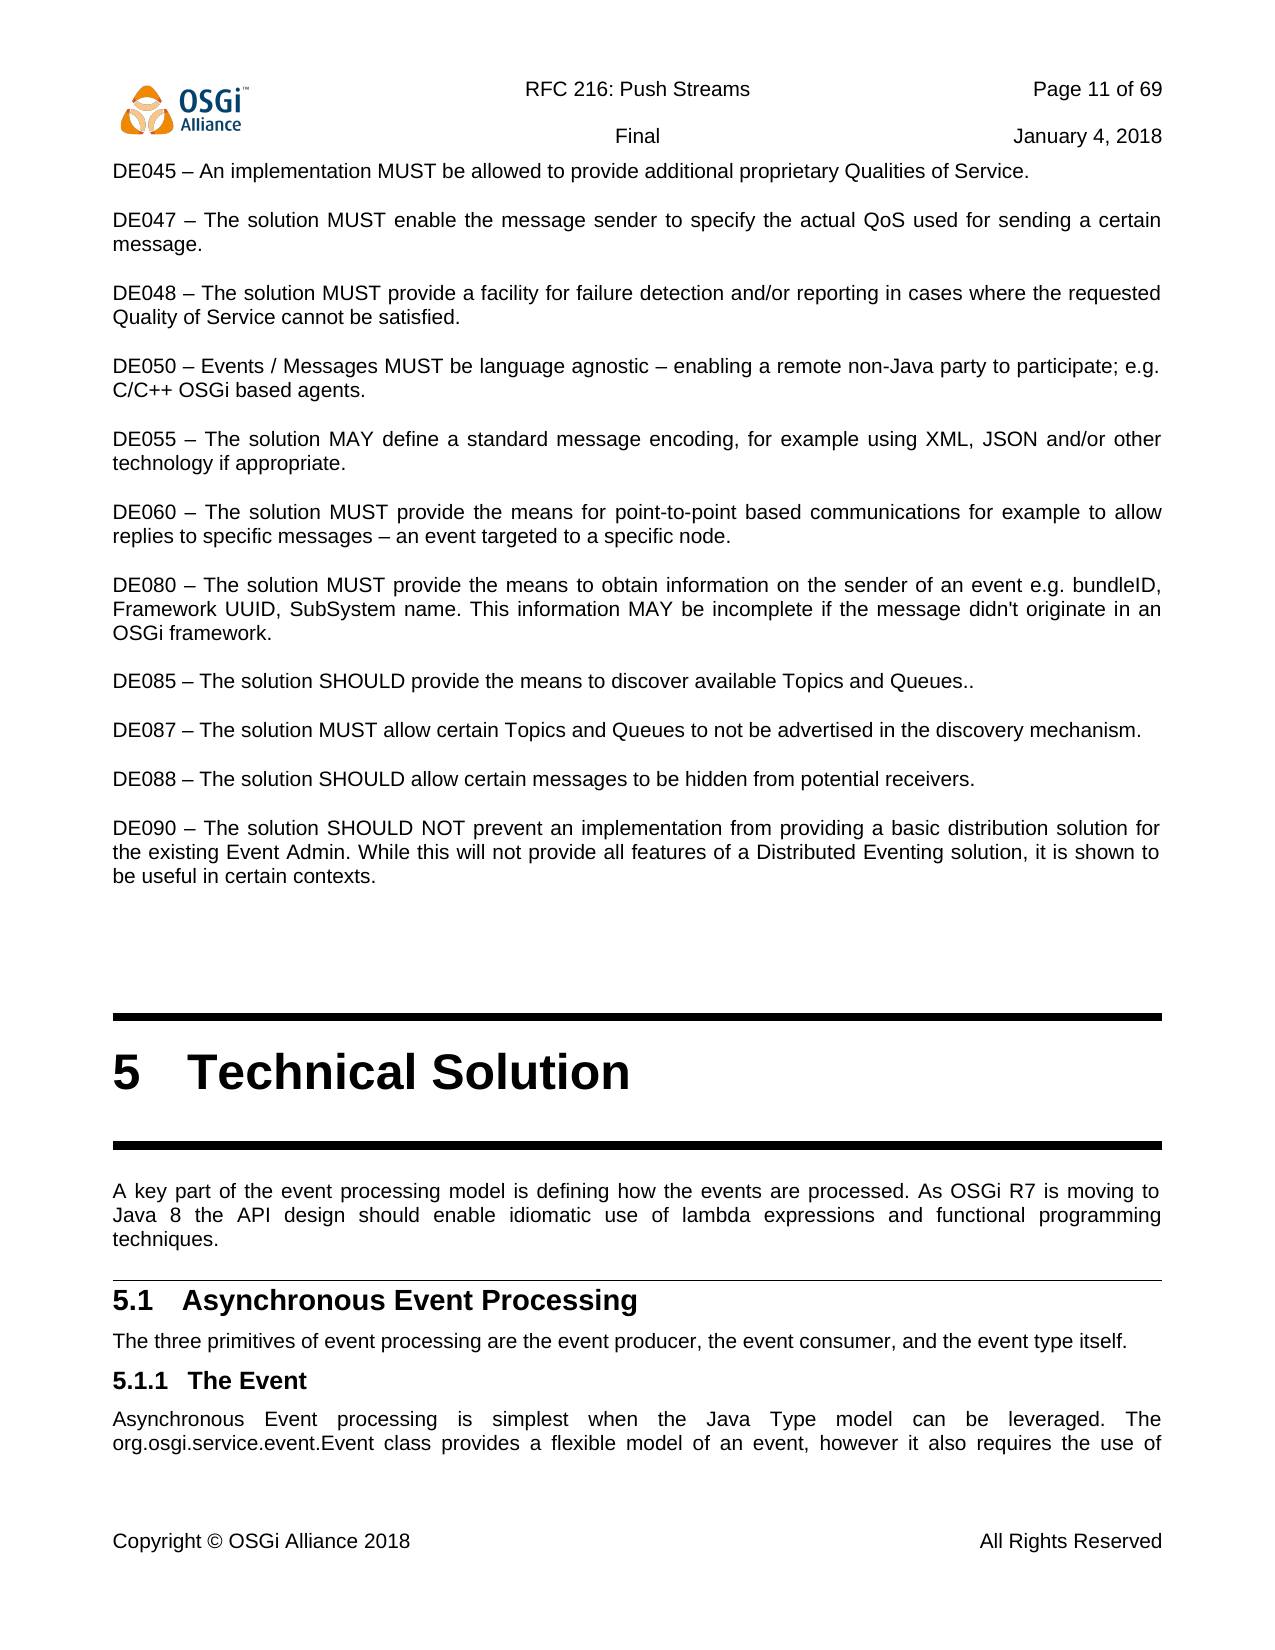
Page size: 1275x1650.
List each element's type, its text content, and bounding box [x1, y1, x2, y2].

text DE085 – The solution SHOULD provide the means to discover available Topics and Queues.. [112, 669, 1162, 693]
text DE045 – An implementation MUST be allowed to provide additional proprietary Qualities of Service. [112, 159, 1162, 183]
picture [113, 78, 257, 142]
subtitle The Event [112, 1366, 1162, 1394]
text Asynchronous Event processing is simplest when the Java Type model can be leveraged. The org.osgi.service.event.Event class provides a flexible model of an event, however it also requires the use of [112, 1407, 1162, 1455]
text DE060 – The solution MUST provide the means for point-to-point based communications for example to allow replies to specific messages – an event targeted to a specific node. [112, 499, 1162, 547]
text The three primitives of event processing are the event producer, the event consumer, and the event type itself. [112, 1329, 1162, 1353]
text DE050 – Events / Messages MUST be language agnostic – enabling a remote non-Java party to participate; e.g. C/C++ OSGi based agents. [112, 354, 1162, 402]
text DE048 – The solution MUST provide a facility for failure detection and/or reporting in cases where the requested Quality of Service cannot be satisfied. [112, 281, 1162, 329]
text DE087 – The solution MUST allow certain Topics and Queues to not be advertised in the discovery mechanism. [112, 718, 1162, 742]
subtitle Asynchronous Event Processing [112, 1281, 1162, 1317]
text DE047 – The solution MUST enable the message sender to specify the actual QoS used for sending a certain message. [112, 208, 1162, 256]
text DE088 – The solution SHOULD allow certain messages to be hidden from potential receivers. [112, 767, 1162, 791]
text A key part of the event processing model is defining how the events are processed. As OSGi R7 is moving to Java 8 the API design should enable idiomatic use of lambda expressions and functional programming techniques. [112, 1179, 1162, 1251]
text DE055 – The solution MAY define a standard message encoding, for example using XML, JSON and/or other technology if appropriate. [112, 427, 1162, 474]
subtitle Technical Solution [112, 1014, 1162, 1150]
text DE080 – The solution MUST provide the means to obtain information on the sender of an event e.g. bundleID, Framework UUID, SubSystem name. This information MAY be incomplete if the message didn't originate in an OSGi framework. [112, 572, 1162, 644]
text DE090 – The solution SHOULD NOT prevent an implementation from providing a basic distribution solution for the existing Event Admin. While this will not provide all features of a Distributed Eventing solution, it is shown to be useful in certain contexts. [112, 816, 1162, 888]
